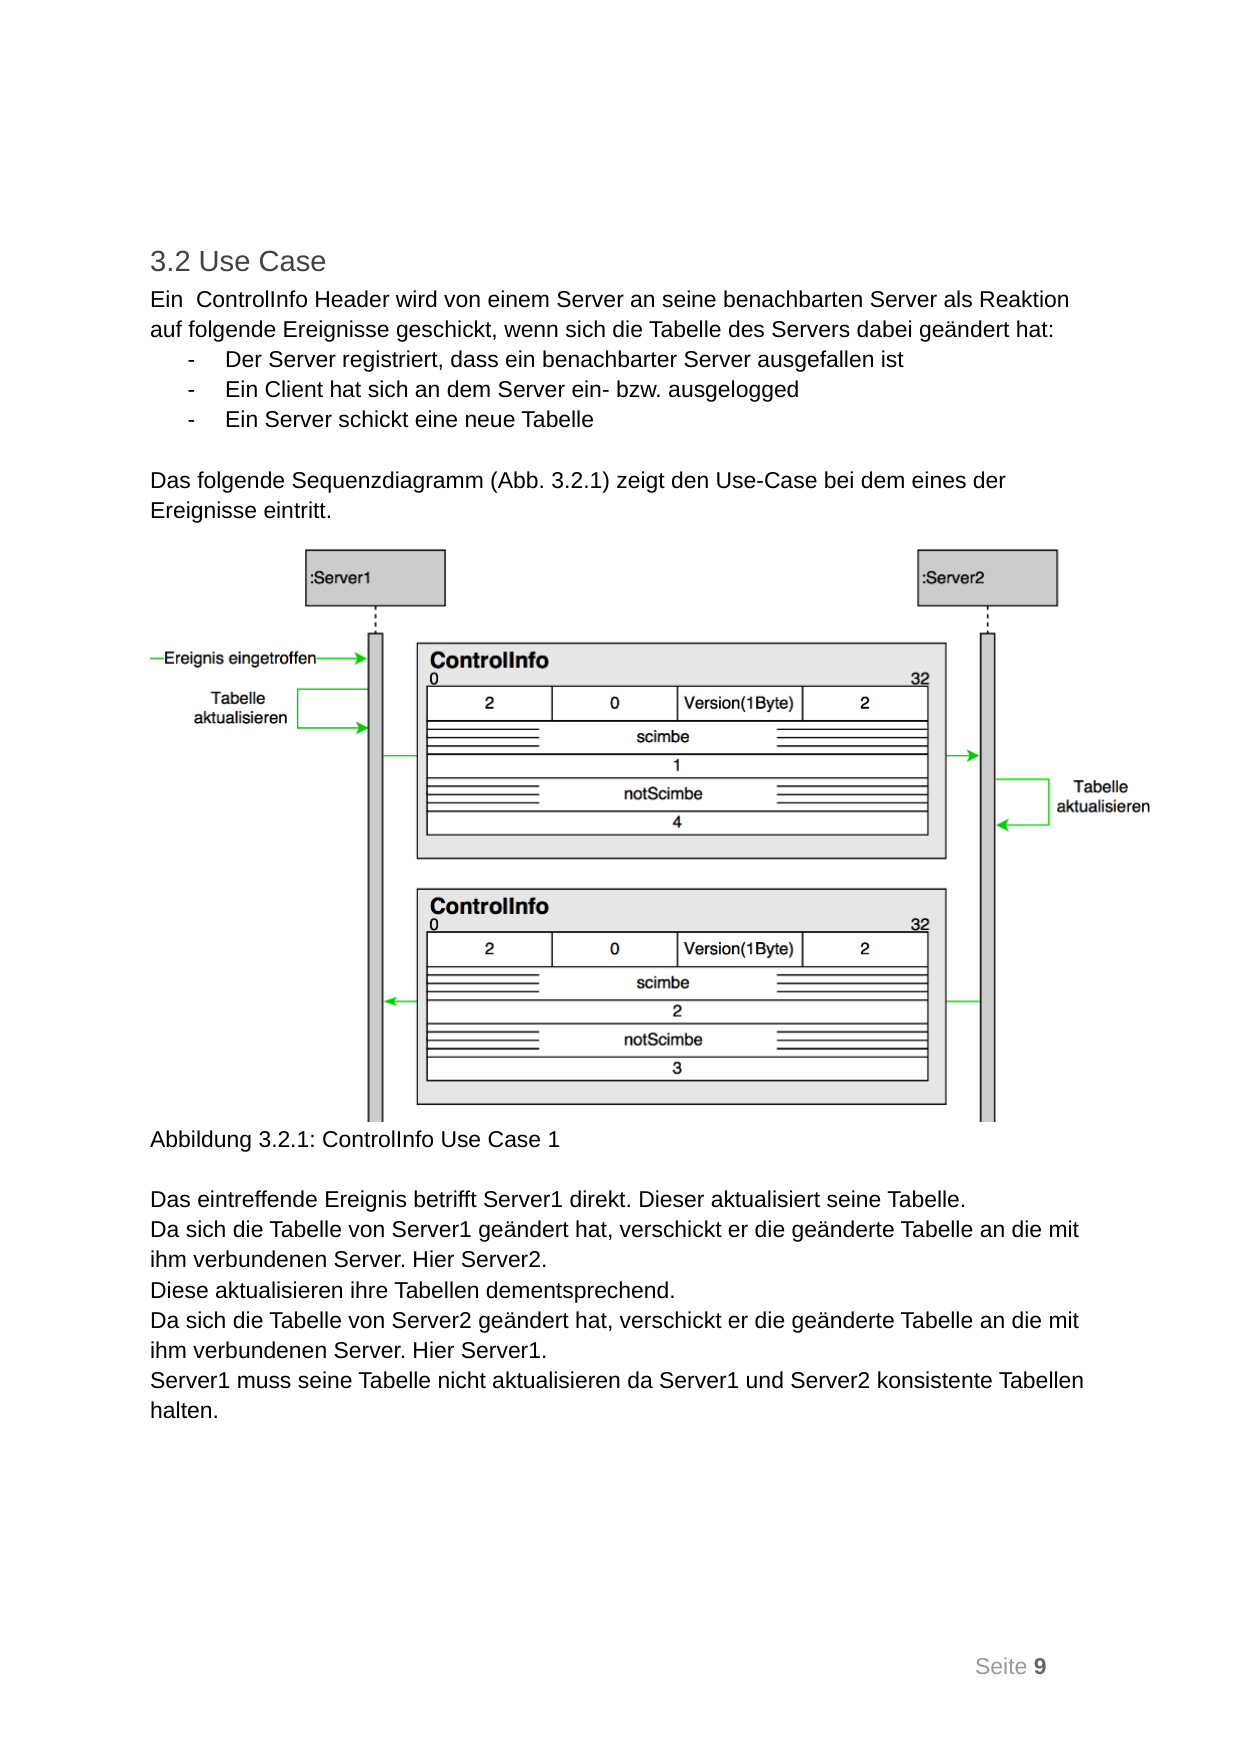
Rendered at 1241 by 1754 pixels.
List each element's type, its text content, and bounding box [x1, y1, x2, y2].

text Diese aktualisieren ihre Tabellen dementsprechend. Da sich die Tabelle von Server2 geändert hat, verschickt er die geänderte Tabelle an die mit ihm verbundenen Server. Hier Server1. [150, 1277, 1090, 1363]
text Ein ControlInfo Header wird von einem Server an seine benachbarten Server als Reaktion auf folgende Ereignisse geschickt, wenn sich die Tabelle des Servers dabei geändert hat: [150, 286, 1090, 342]
text Server1 muss seine Tabelle nicht aktualisieren da Server1 und Server2 konsistente Tabellen halten. [150, 1367, 1090, 1424]
list Ein Server schickt eine neue Tabelle [187, 406, 1090, 433]
text Abbildung 3.2.1: ControlInfo Use Case 1 [150, 1126, 1090, 1152]
subtitle 3.2 Use Case [150, 244, 1090, 277]
text Das folgende Sequenzdiagramm (Abb. 3.2.1) zeigt den Use-Case bei dem eines der Ereignisse eintritt. [150, 467, 1090, 523]
text Das eintreffende Ereignis betrifft Server1 direkt. Dieser aktualisiert seine Tabelle. Da sich die Tabelle von Server1 geändert hat, verschickt er die geänderte Tabelle an die mit ihm verbundenen Server. Hier Server2. [150, 1186, 1090, 1273]
list Ein Client hat sich an dem Server ein- bzw. ausgelogged [187, 376, 1090, 403]
list Der Server registriert, dass ein benachbarter Server ausgefallen ist [187, 346, 1090, 372]
picture [150, 527, 1153, 1122]
